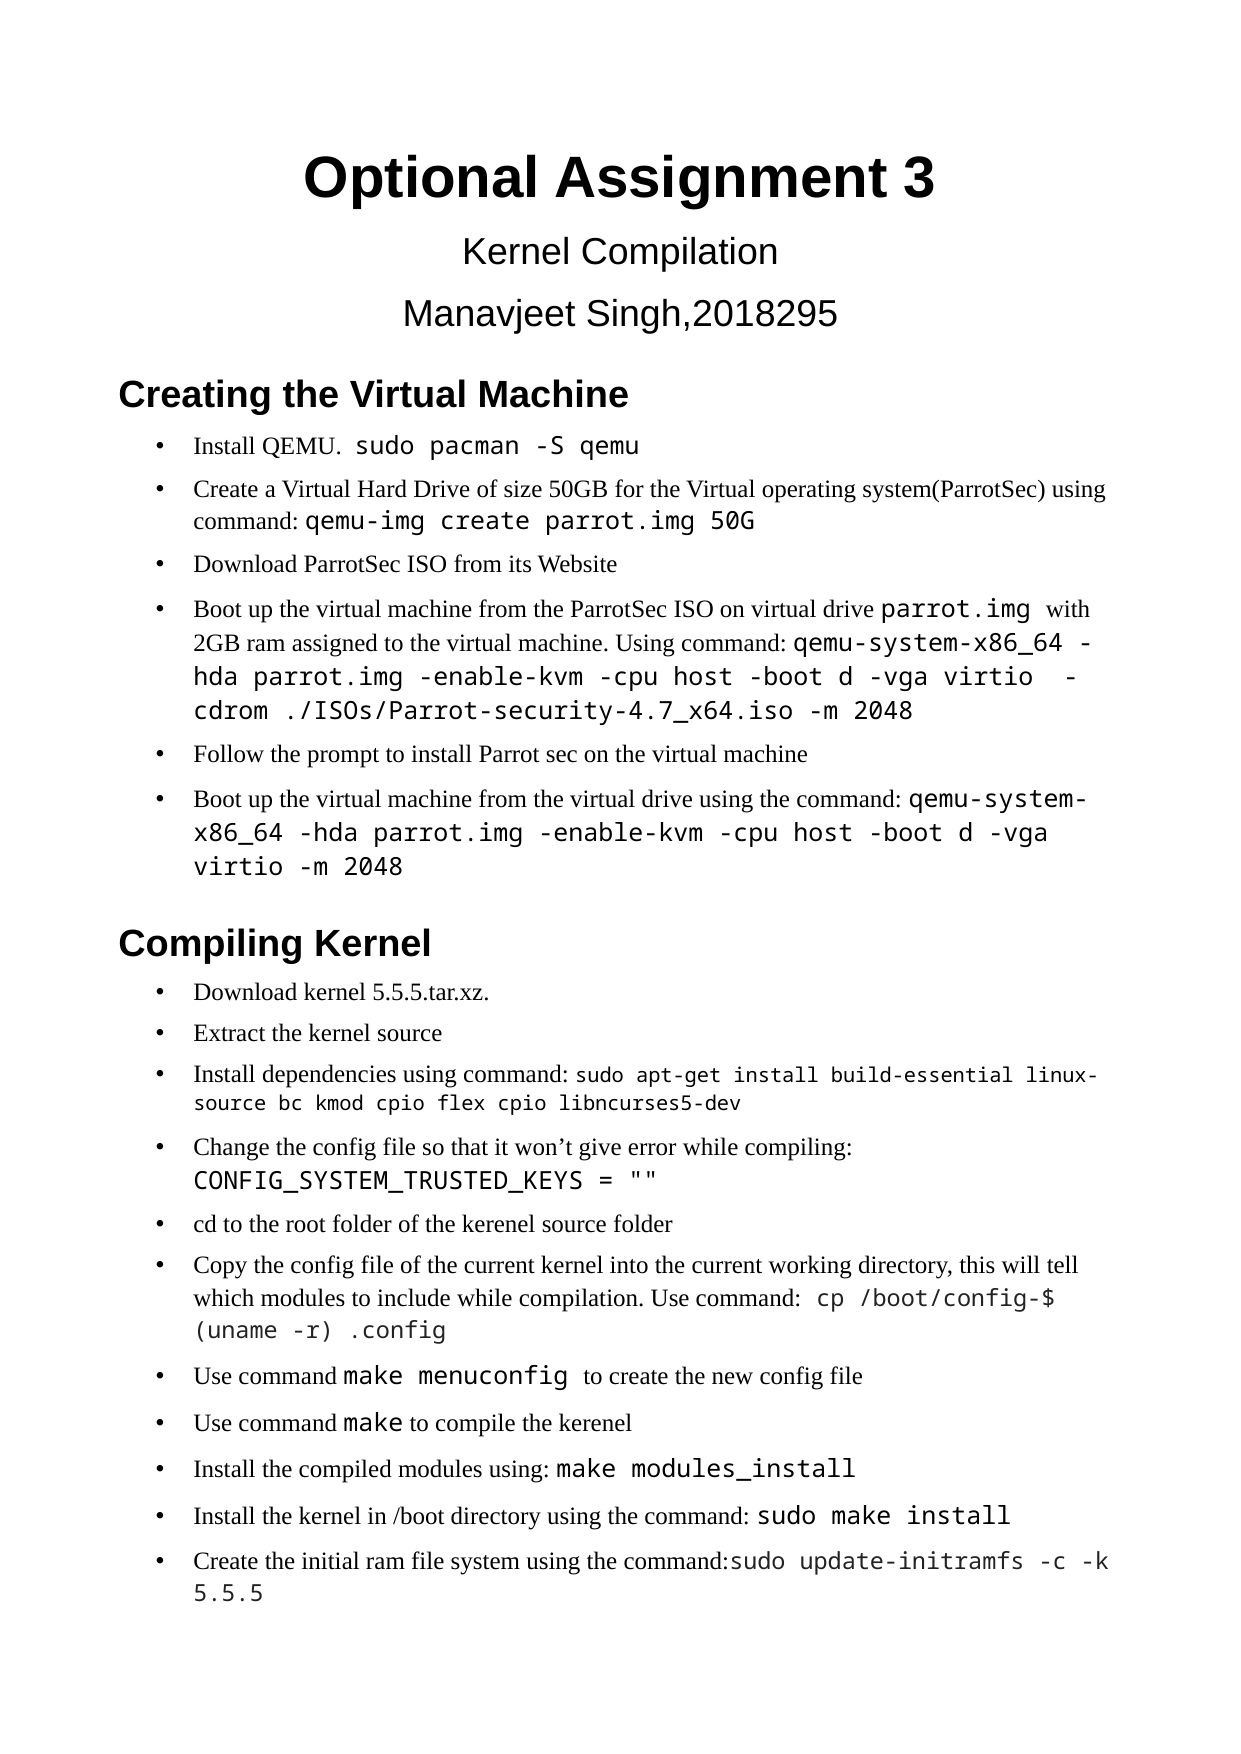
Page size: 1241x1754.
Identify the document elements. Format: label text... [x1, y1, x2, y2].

list Install dependencies using command: sudo apt-get install build-essential linux-source bc kmod cpio flex cpio libncurses5-dev [156, 1059, 1122, 1116]
subtitle Manavjeet Singh,2018295 [118, 291, 1122, 334]
list Change the config file so that it won’t give error while compiling: CONFIG_SYSTEM_TRUSTED_KEYS = "" [156, 1128, 1122, 1197]
subtitle Compiling Kernel [118, 920, 1122, 964]
list Boot up the virtual machine from the ParrotSec ISO on virtual drive parrot.img with 2GB ram assigned to the virtual machine. Using command: qemu-system-x86_64 -hda parrot.img -enable-kvm -cpu host -boot d -vga virtio -cdrom ./ISOs/Parrot-security-4.7_x64.iso -m 2048 [156, 591, 1122, 727]
list Follow the prompt to install Parrot sec on the virtual machine [156, 739, 1122, 768]
list Use command make to compile the kerenel [156, 1404, 1122, 1438]
list Install the kernel in /boot directory using the command: sudo make install [156, 1497, 1122, 1531]
list Create the initial ram file system using the command:sudo update-initramfs -c -k 5.5.5 [156, 1544, 1122, 1608]
list Extract the kernel source [156, 1018, 1122, 1047]
title Optional Assignment 3 [118, 143, 1122, 210]
list Create a Virtual Hard Drive of size 50GB for the Virtual operating system(ParrotSec) using command: qemu-img create parrot.img 50G [156, 474, 1122, 537]
list Boot up the virtual machine from the virtual drive using the command: qemu-system-x86_64 -hda parrot.img -enable-kvm -cpu host -boot d -vga virtio -m 2048 [156, 781, 1122, 883]
list Install the compiled modules using: make modules_install [156, 1451, 1122, 1485]
subtitle Kernel Compilation [118, 229, 1122, 272]
list cd to the root folder of the kerenel source folder [156, 1209, 1122, 1238]
list Install QEMU. sudo pacman -S qemu [156, 428, 1122, 462]
list Use command make menuconfig to create the new config file [156, 1358, 1122, 1392]
list Copy the config file of the current kernel into the current working directory, this will tell which modules to include while compilation. Use command: cp /boot/config-$(uname -r) .config [156, 1250, 1122, 1345]
subtitle Creating the Virtual Machine [118, 371, 1122, 415]
list Download kernel 5.5.5.tar.xz. [156, 977, 1122, 1005]
list Download ParrotSec ISO from its Website [156, 549, 1122, 578]
